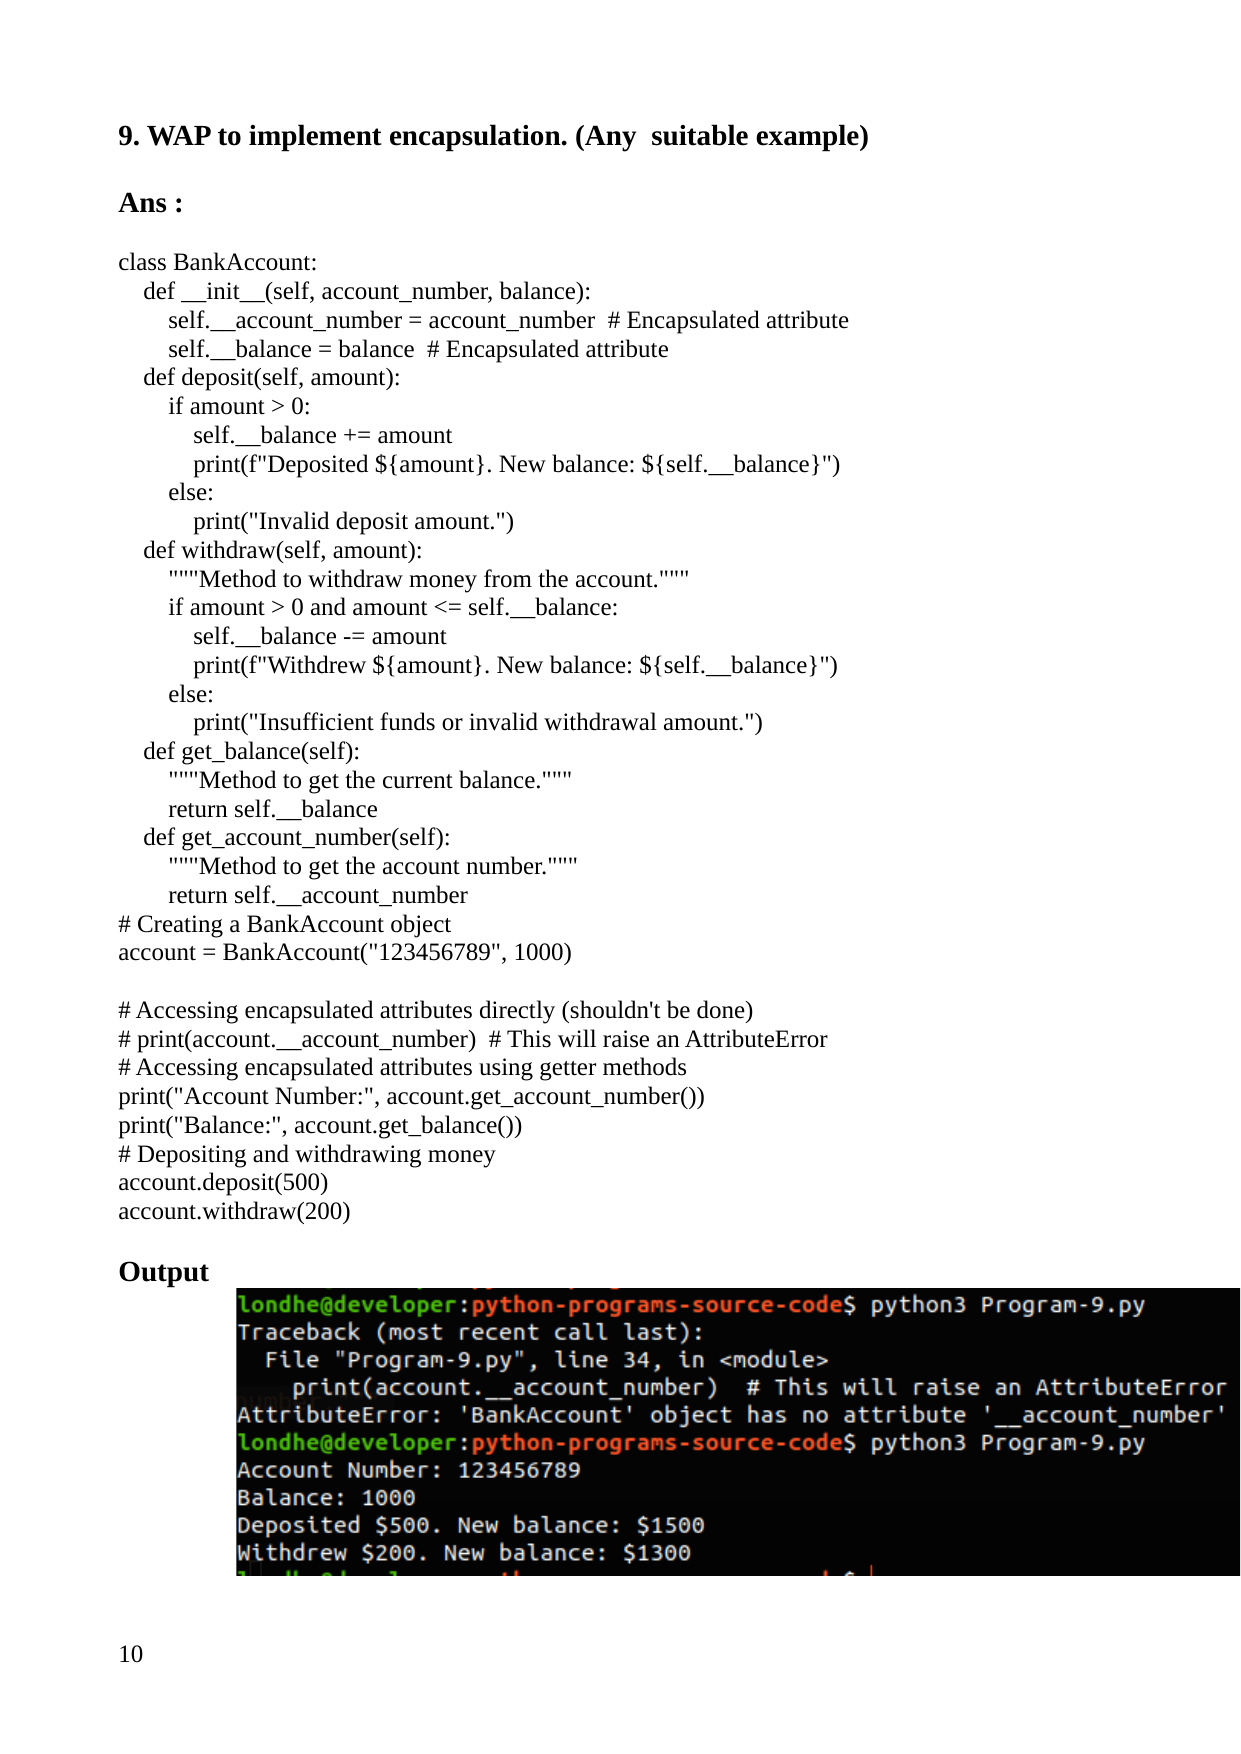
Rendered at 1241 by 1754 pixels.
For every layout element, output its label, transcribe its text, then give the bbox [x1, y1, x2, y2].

text if amount > 0 and amount <= self.__balance: [118, 592, 1122, 621]
text if amount > 0: [118, 391, 1122, 420]
text self.__balance -= amount [118, 621, 1122, 650]
text else: [118, 477, 1122, 506]
text 9. WAP to implement encapsulation. (Any suitable example) [118, 118, 1122, 152]
text self.__balance = balance # Encapsulated attribute [118, 334, 1122, 362]
text account.withdraw(200) [118, 1196, 1122, 1225]
text return self.__account_number [118, 880, 1122, 909]
text # Accessing encapsulated attributes directly (shouldn't be done) [118, 995, 1122, 1024]
text print(f"Deposited ${amount}. New balance: ${self.__balance}") [118, 449, 1122, 477]
text class BankAccount: [118, 247, 1122, 276]
text else: [118, 679, 1122, 707]
text return self.__balance [118, 794, 1122, 822]
text account = BankAccount("123456789", 1000) [118, 937, 1122, 966]
text print("Account Number:", account.get_account_number()) [118, 1081, 1122, 1110]
text def deposit(self, amount): [118, 362, 1122, 391]
text """Method to get the current balance.""" [118, 765, 1122, 794]
text # Accessing encapsulated attributes using getter methods [118, 1052, 1122, 1081]
text """Method to get the account number.""" [118, 851, 1122, 880]
text # Depositing and withdrawing money [118, 1139, 1122, 1167]
text print("Balance:", account.get_balance()) [118, 1110, 1122, 1139]
text self.__balance += amount [118, 420, 1122, 449]
text Output [118, 1254, 1122, 1287]
text # Creating a BankAccount object [118, 909, 1122, 937]
text """Method to withdraw money from the account.""" [118, 564, 1122, 592]
text Ans : [118, 185, 1122, 219]
picture [236, 1288, 1241, 1576]
text def __init__(self, account_number, balance): [118, 276, 1122, 305]
text print("Insufficient funds or invalid withdrawal amount.") [118, 707, 1122, 736]
text print("Invalid deposit amount.") [118, 506, 1122, 535]
text def get_account_number(self): [118, 822, 1122, 851]
text account.deposit(500) [118, 1167, 1122, 1196]
text def get_balance(self): [118, 736, 1122, 765]
text print(f"Withdrew ${amount}. New balance: ${self.__balance}") [118, 650, 1122, 679]
text self.__account_number = account_number # Encapsulated attribute [118, 305, 1122, 334]
text def withdraw(self, amount): [118, 535, 1122, 564]
text # print(account.__account_number) # This will raise an AttributeError [118, 1024, 1122, 1052]
